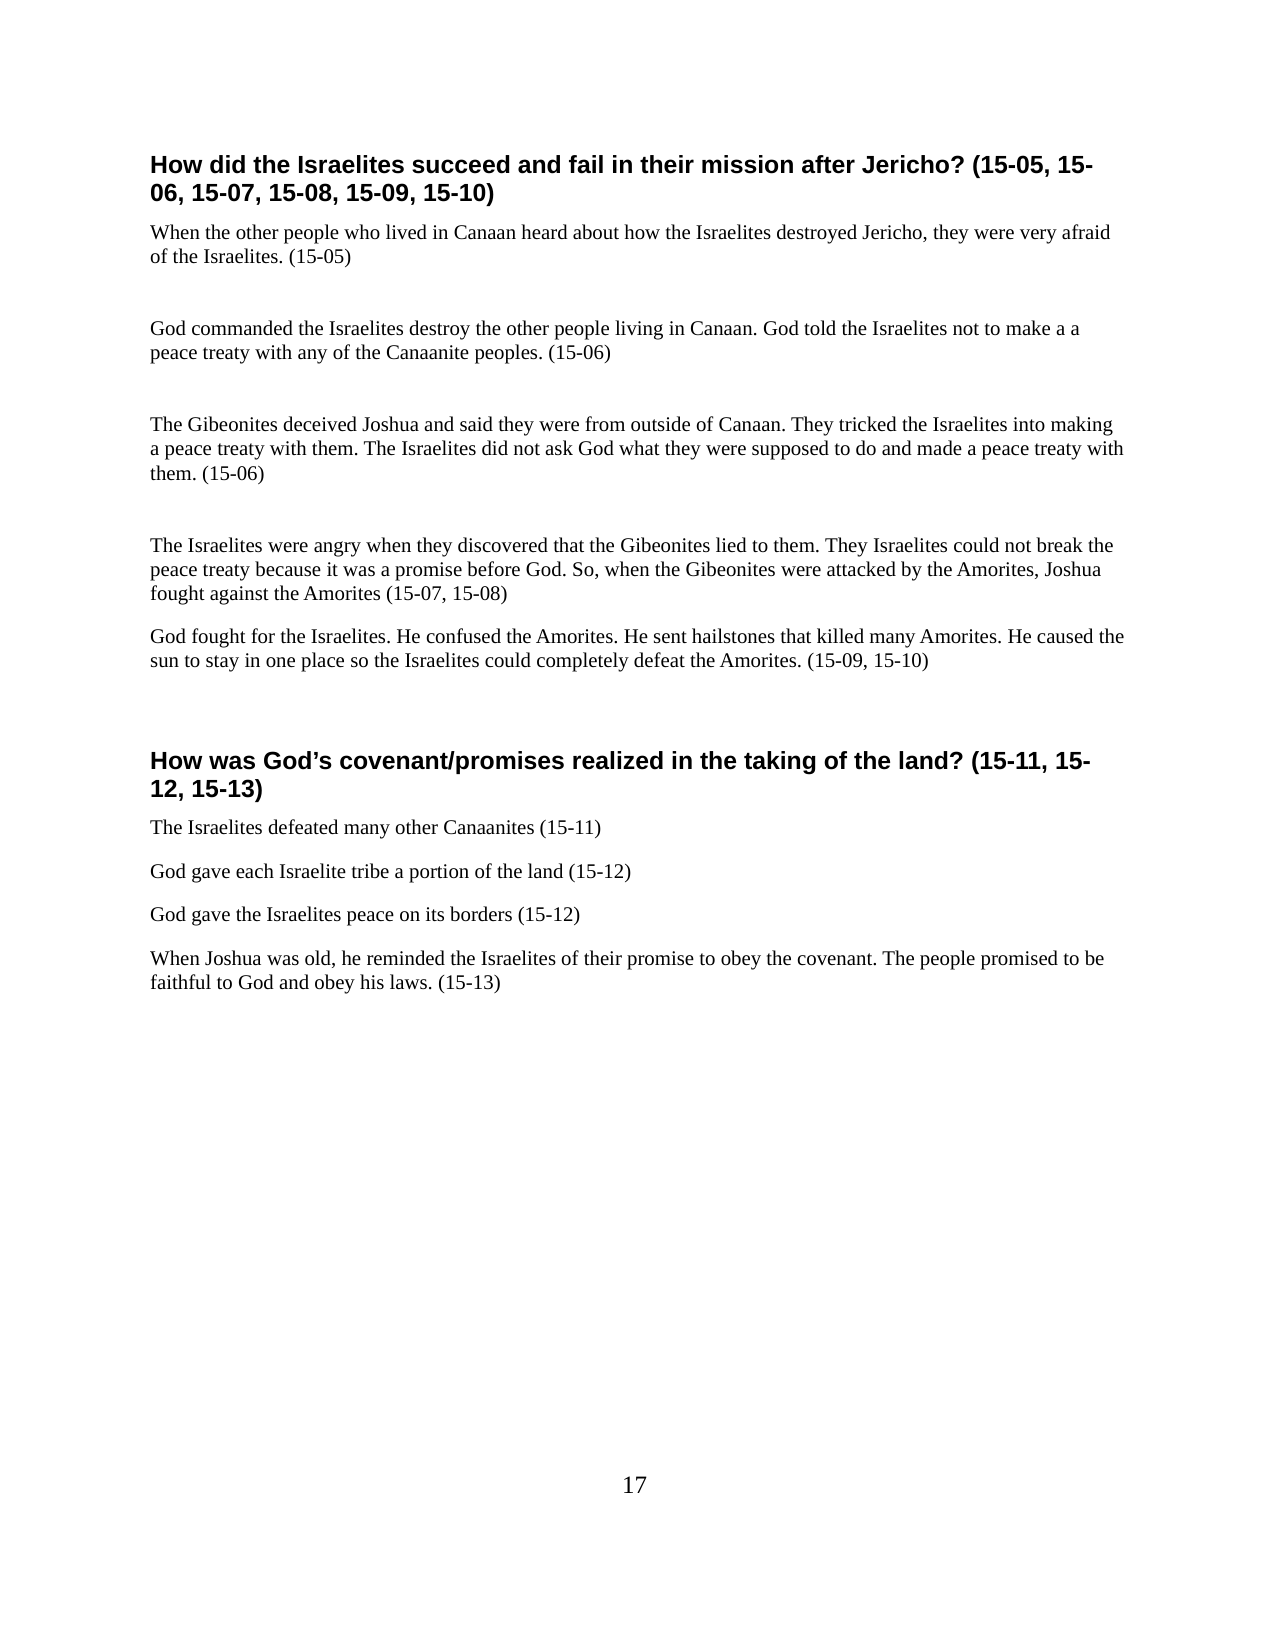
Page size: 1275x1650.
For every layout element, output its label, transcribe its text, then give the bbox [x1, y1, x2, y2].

text God gave each Israelite tribe a portion of the land (15-12) [150, 859, 1125, 883]
text When the other people who lived in Canaan heard about how the Israelites destroyed Jericho, they were very afraid of the Israelites. (15-05) [150, 219, 1125, 268]
text God fought for the Israelites. He confused the Amorites. He sent hailstones that killed many Amorites. He caused the sun to stay in one place so the Israelites could completely defeat the Amorites. (15-09, 15-10) [150, 624, 1125, 672]
text The Gibeonites deceived Joshua and said they were from outside of Canaan. They tricked the Israelites into making a peace treaty with them. The Israelites did not ask God what they were supposed to do and made a peace treaty with them. (15-06) [150, 412, 1125, 484]
text The Israelites were angry when they discovered that the Gibeonites lied to them. They Israelites could not break the peace treaty because it was a promise before God. So, when the Gibeonites were attacked by the Amorites, Joshua fought against the Amorites (15-07, 15-08) [150, 533, 1125, 605]
text God commanded the Israelites destroy the other people living in Canaan. God told the Israelites not to make a a peace treaty with any of the Canaanite peoples. (15-06) [150, 316, 1125, 364]
subtitle How was God’s covenant/promises realized in the taking of the land? (15-11, 15-12, 15-13) [150, 746, 1125, 803]
text The Israelites defeated many other Canaanites (15-11) [150, 815, 1125, 839]
subtitle How did the Israelites succeed and fail in their mission after Jericho? (15-05, 15-06, 15-07, 15-08, 15-09, 15-10) [150, 150, 1125, 207]
text When Joshua was old, he reminded the Israelites of their promise to obey the covenant. The people promised to be faithful to God and obey his laws. (15-13) [150, 946, 1125, 994]
text God gave the Israelites peace on its borders (15-12) [150, 902, 1125, 926]
